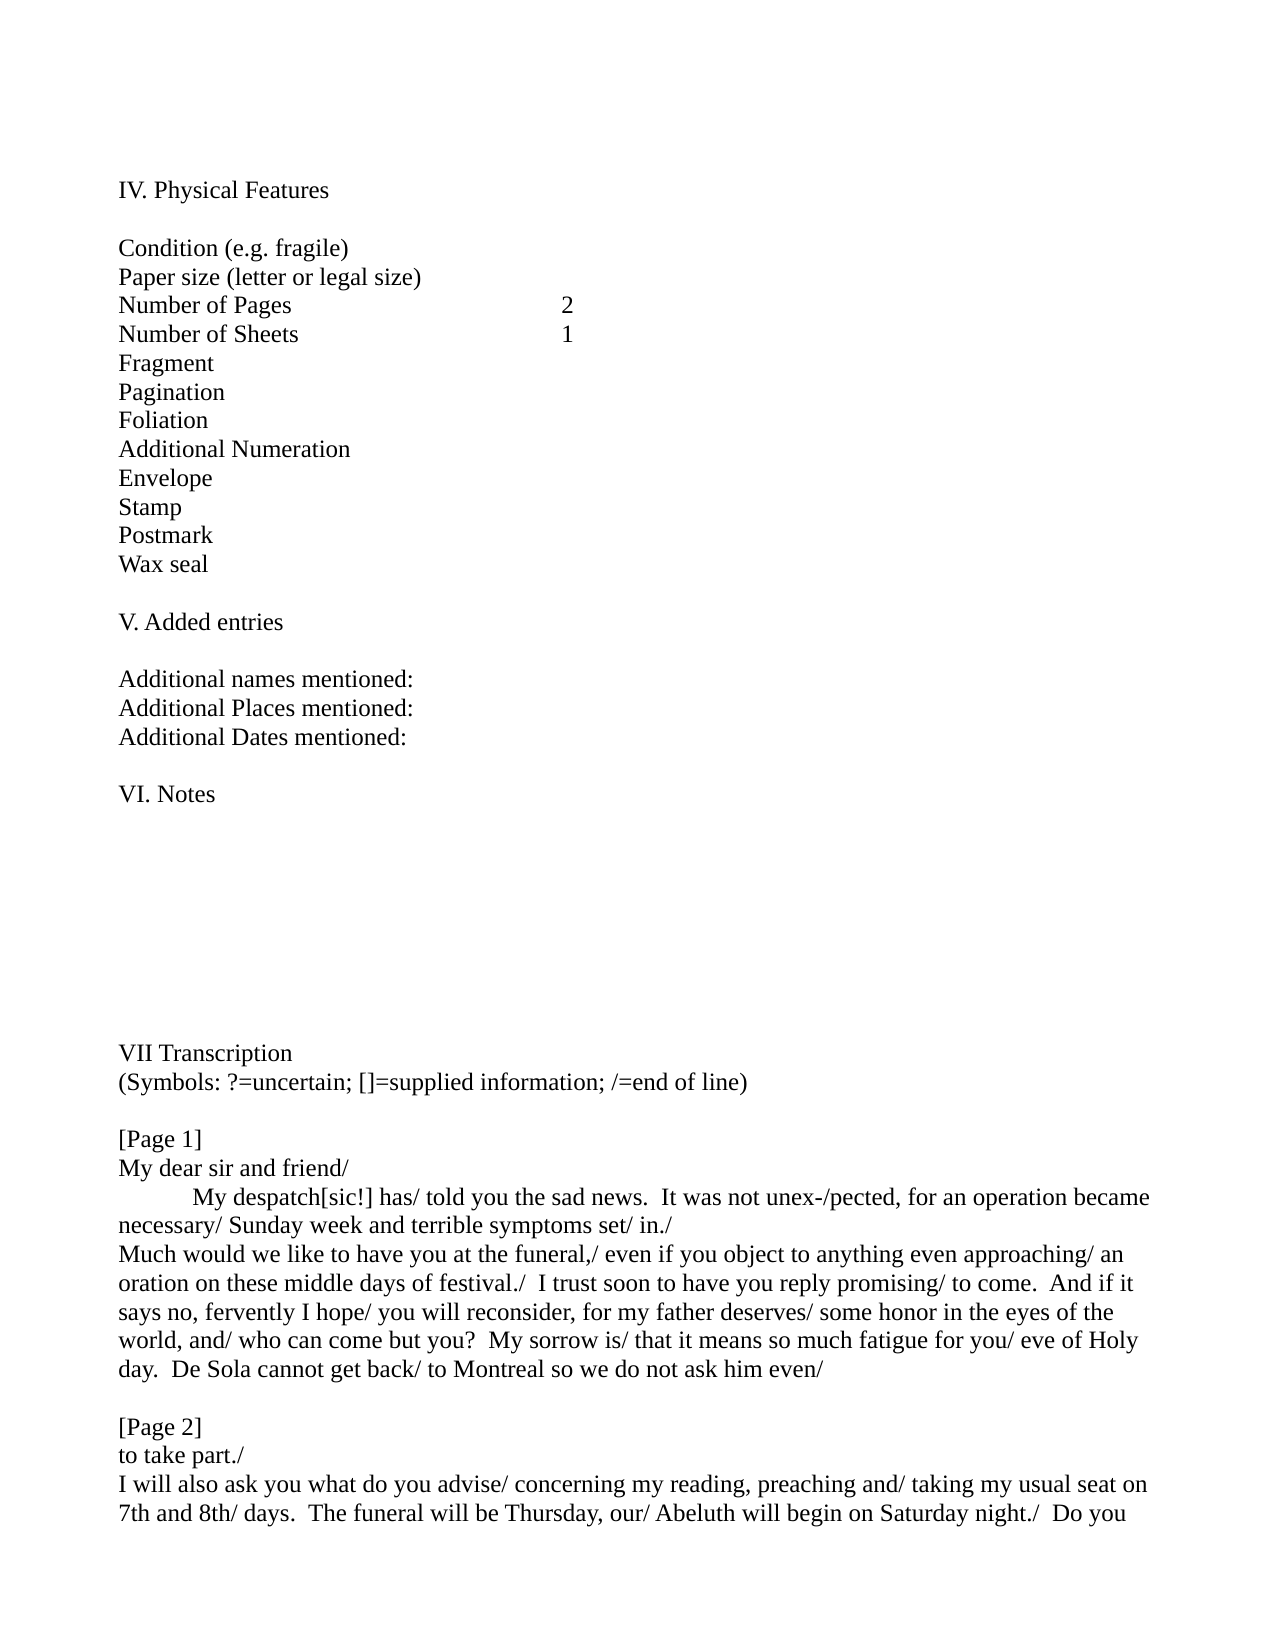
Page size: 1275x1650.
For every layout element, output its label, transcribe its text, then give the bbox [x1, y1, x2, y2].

text Fragment [118, 348, 1157, 377]
text Condition (e.g. fragile) [118, 233, 1157, 262]
text Postma rk [118, 521, 1157, 549]
text (Symbols: ?=uncertain; []=supplied information; /=end of line) [118, 1067, 1157, 1096]
text Number of Sheets 1 [118, 319, 1157, 348]
text Much would we like to have you at the funeral,/ even if you object to anything even approaching/ an oration on these middle days of festival./ I trust soon to have you reply promising/ to come. And if it says no, fervently I hope/ you will reconsider, for my father deserves/ some honor in the eyes of the world, and/ who can come but you? My sorrow is/ that it means so much fatigue for you/ eve of Holy day. De Sola cannot get back/ to Montreal so we do not ask him even/ [118, 1239, 1157, 1383]
text Paper size (letter or legal size) [118, 262, 1157, 291]
text My dear sir and friend/ [118, 1153, 1157, 1182]
text IV. Physical Features [118, 176, 1157, 204]
text Additional Dates mentioned: [118, 722, 1157, 751]
text V. Added entries [118, 607, 1157, 636]
text VII Transcription [118, 1038, 1157, 1067]
text Number of Pages 2 [118, 291, 1157, 319]
text [Page 2] [118, 1412, 1157, 1441]
text [Page 1] [118, 1124, 1157, 1153]
text Foliation [118, 406, 1157, 434]
text Additional names mentioned: [118, 664, 1157, 693]
text I will also ask you what do you advise/ concerning my reading, preaching and/ taking my usual seat on 7th and 8th/ days. The funeral will be Thursday, our/ Abeluth will begin on Saturday night./ Do you [118, 1469, 1157, 1527]
text Pagination [118, 377, 1157, 406]
text My despatch[sic!] has/ told you the sad news. It was not unex-/pected, for an operation became necessary/ Sunday week and terrible symptoms set/ in./ [118, 1182, 1157, 1239]
text Wax seal [118, 549, 1157, 578]
text to take part./ [118, 1441, 1157, 1469]
text Additional Places mentioned: [118, 693, 1157, 722]
text Additional Numeration [118, 434, 1157, 463]
text Envelope [118, 463, 1157, 492]
text VI. Notes [118, 779, 1157, 808]
text Stamp [118, 492, 1157, 521]
